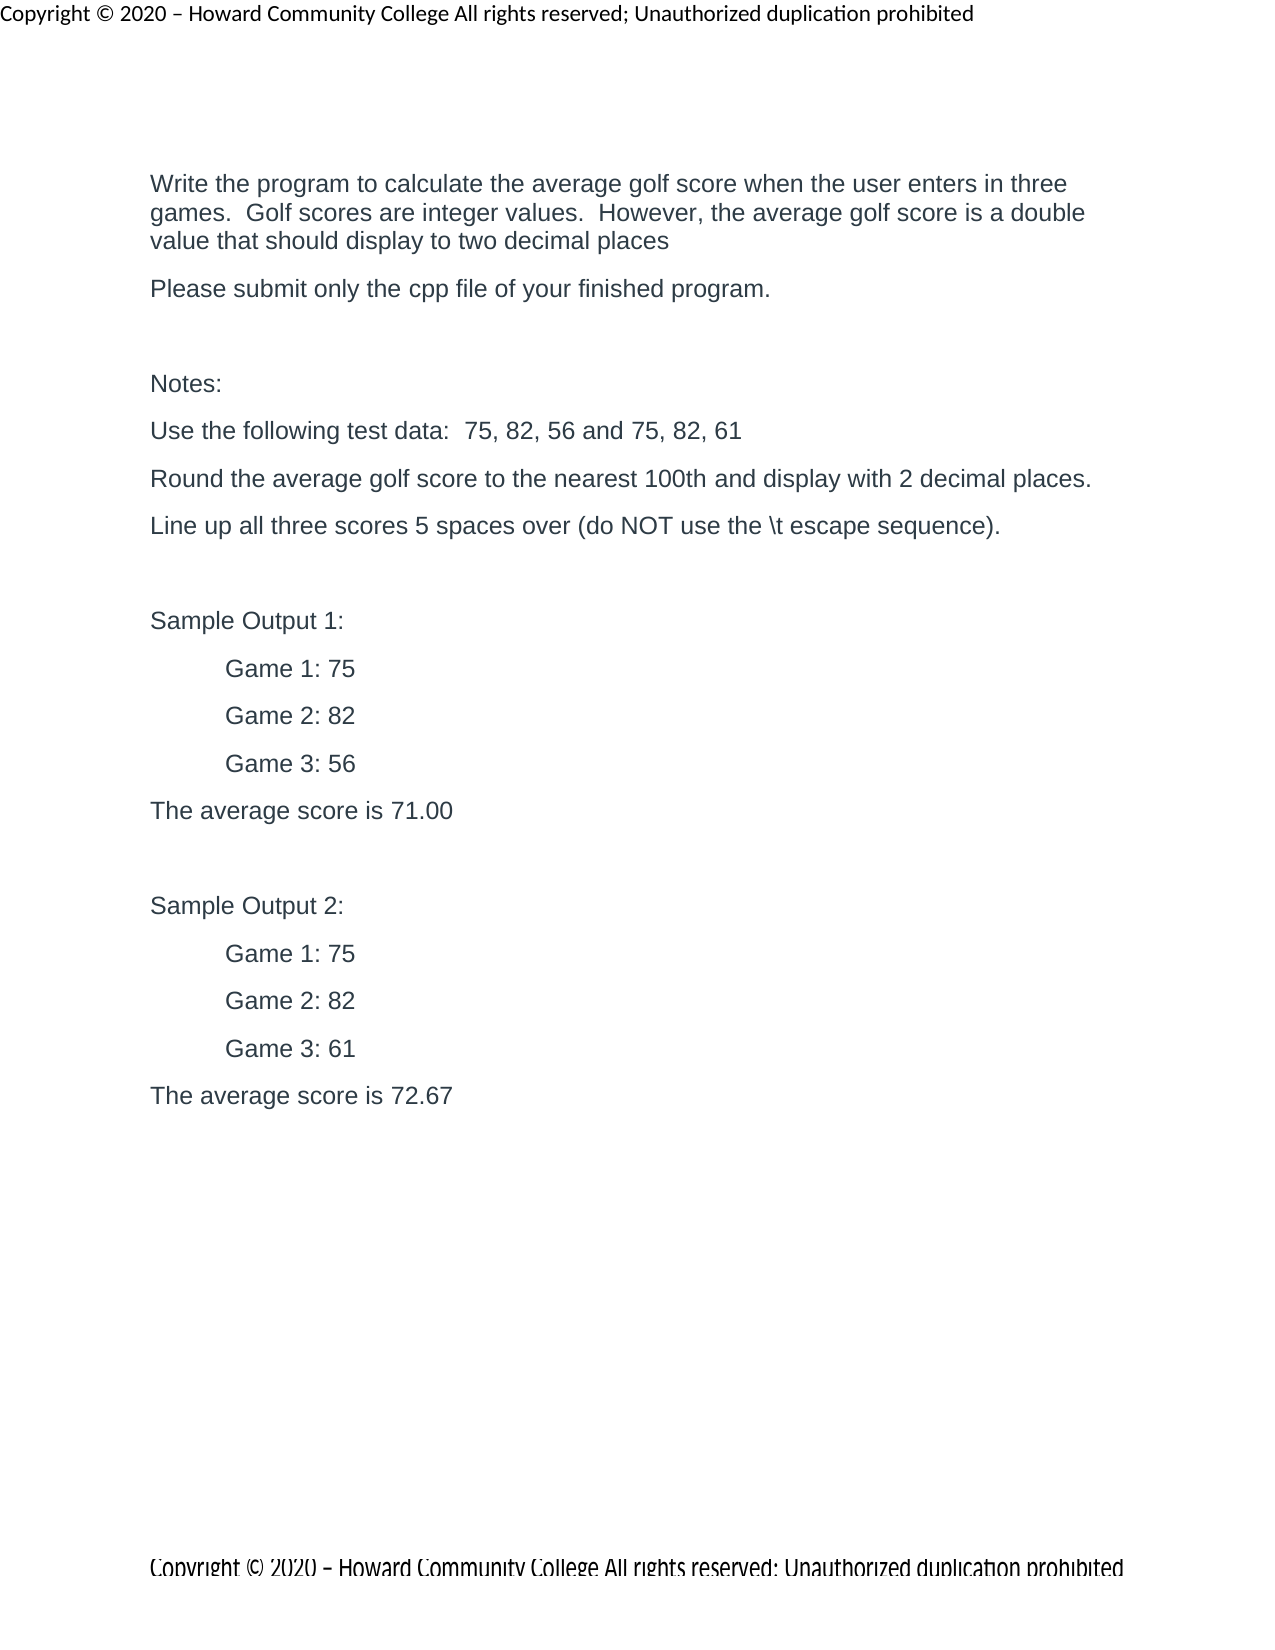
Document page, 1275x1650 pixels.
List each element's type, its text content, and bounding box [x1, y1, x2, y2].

text Game 2: 82 [225, 701, 1125, 730]
text Use the following test data: 75, 82, 56 and 75, 82, 61 [150, 416, 1125, 445]
text Write the program to calculate the average golf score when the user enters in three games. Golf scores are integer values. However, the average golf score is a double value that should display to two decimal places [150, 169, 1125, 255]
text Please submit only the cpp file of your finished program. [150, 274, 1125, 302]
text Round the average golf score to the nearest 100th and display with 2 decimal places. [150, 464, 1125, 492]
text The average score is 71.00 [150, 796, 1125, 825]
text The average score is 72.67 [150, 1081, 1125, 1110]
text Game 1: 75 [225, 939, 1125, 967]
text Sample Output 2: [150, 891, 1125, 920]
text Game 3: 56 [225, 749, 1125, 777]
text Game 1: 75 [225, 654, 1125, 682]
text Game 2: 82 [225, 986, 1125, 1015]
text Sample Output 1: [150, 606, 1125, 635]
text Line up all three scores 5 spaces over (do NOT use the \t escape sequence). [150, 511, 1125, 540]
text Game 3: 61 [225, 1034, 1125, 1062]
text Notes: [150, 369, 1125, 397]
